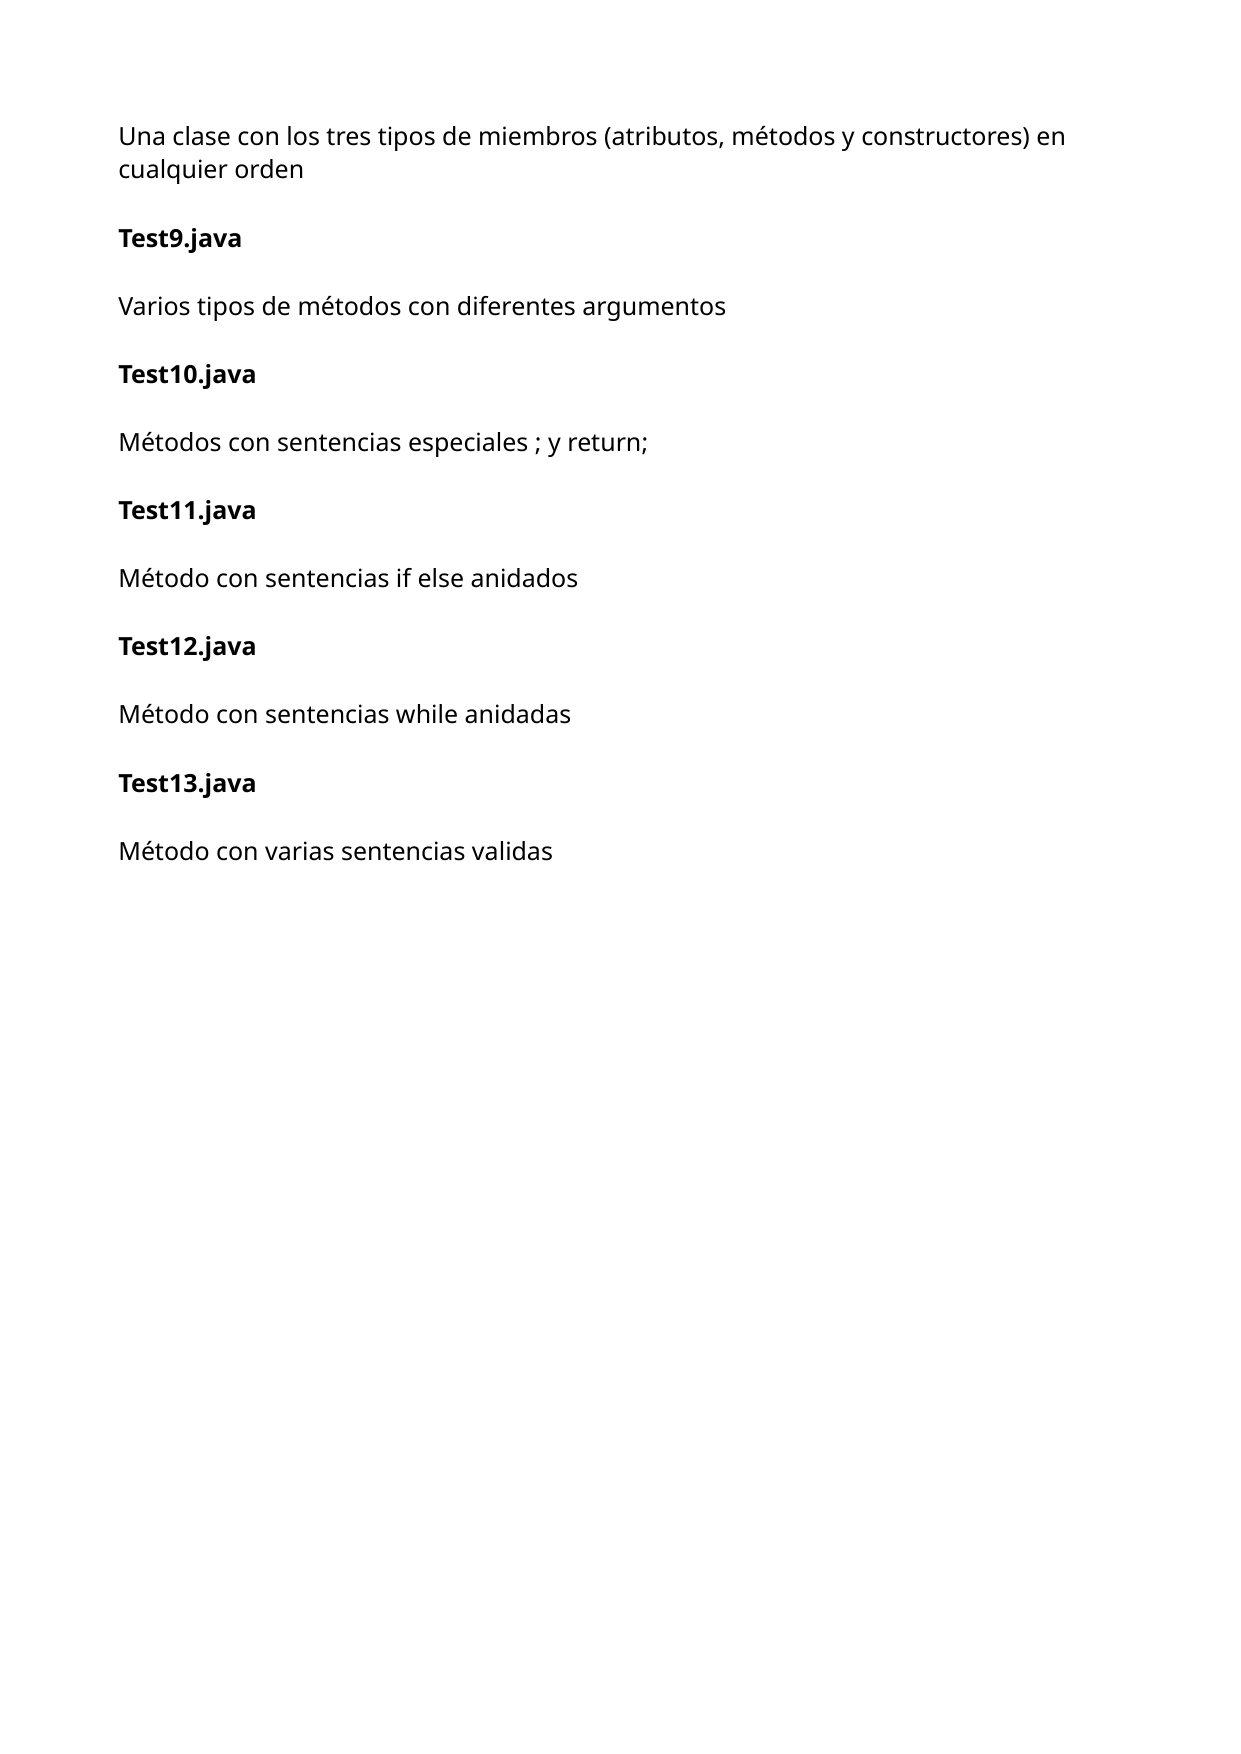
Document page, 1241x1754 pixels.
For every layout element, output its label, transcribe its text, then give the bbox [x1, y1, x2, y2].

text Test11.java [118, 493, 1122, 527]
text Métodos con sentencias especiales ; y return; [118, 425, 1122, 459]
text Método con sentencias while anidadas [118, 697, 1122, 731]
text Varios tipos de métodos con diferentes argumentos [118, 288, 1122, 322]
text Test10.java [118, 357, 1122, 391]
text Método con sentencias if else anidados [118, 561, 1122, 595]
text Test9.java [118, 220, 1122, 254]
text Una clase con los tres tipos de miembros (atributos, métodos y constructores) en cualquier orden [118, 118, 1122, 186]
text Test12.java [118, 629, 1122, 663]
text Método con varias sentencias validas [118, 833, 1122, 867]
text Test13.java [118, 765, 1122, 799]
